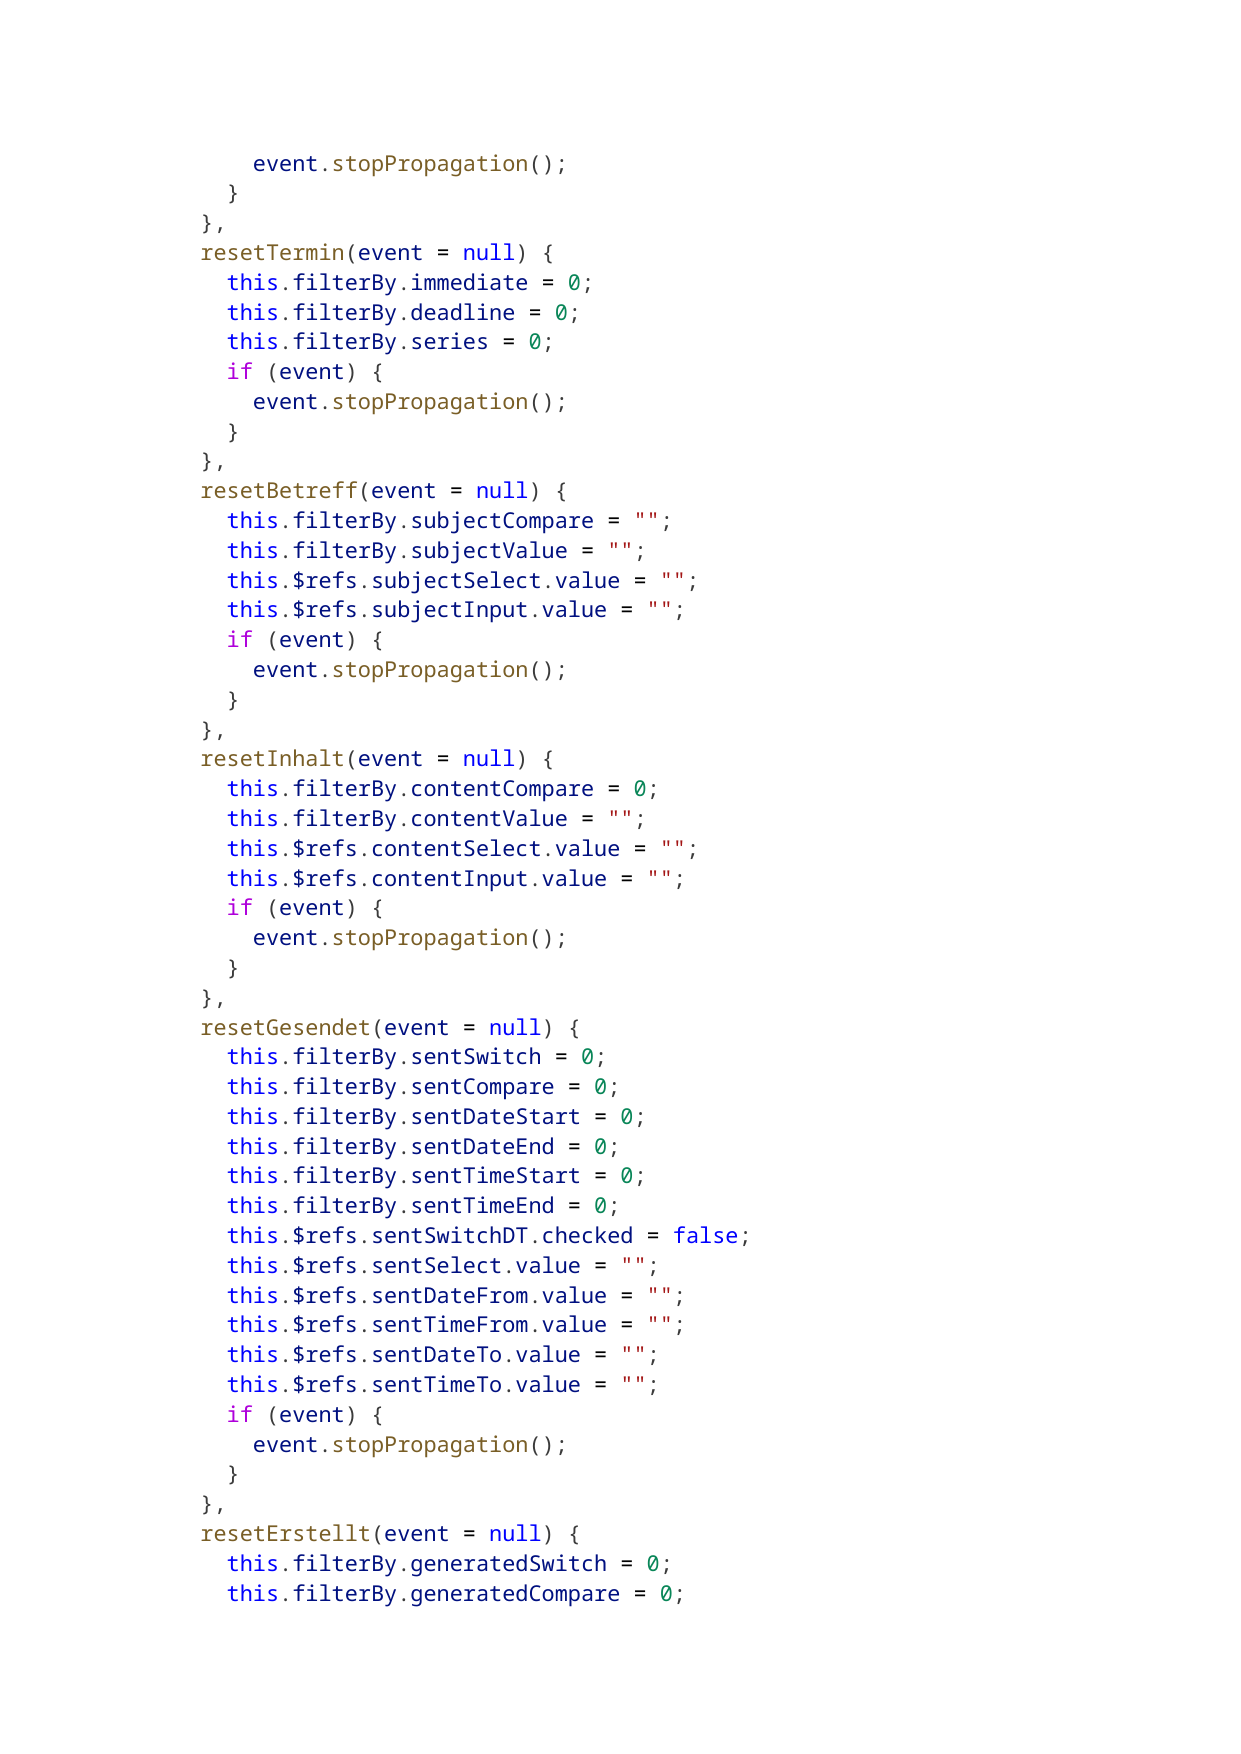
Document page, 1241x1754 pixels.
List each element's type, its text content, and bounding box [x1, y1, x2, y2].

text this.$refs.sentDateTo.value = ""; [148, 1339, 1093, 1369]
text resetTermin(event = null) { [148, 237, 1093, 267]
text this.filterBy.sentTimeStart = 0; [148, 1161, 1093, 1190]
text if (event) { [148, 1399, 1093, 1429]
text this.filterBy.generatedCompare = 0; [148, 1578, 1093, 1607]
text }, [148, 714, 1093, 743]
text event.stopPropagation(); [148, 922, 1093, 952]
text this.filterBy.sentTimeEnd = 0; [148, 1190, 1093, 1220]
text } [148, 952, 1093, 982]
text this.filterBy.deadline = 0; [148, 297, 1093, 326]
text this.$refs.sentTimeTo.value = ""; [148, 1369, 1093, 1399]
text }, [148, 982, 1093, 1012]
text this.$refs.subjectSelect.value = ""; [148, 565, 1093, 594]
text event.stopPropagation(); [148, 386, 1093, 416]
text this.$refs.contentInput.value = ""; [148, 863, 1093, 892]
text this.filterBy.sentDateStart = 0; [148, 1101, 1093, 1131]
text if (event) { [148, 892, 1093, 922]
text this.$refs.sentDateFrom.value = ""; [148, 1280, 1093, 1309]
text }, [148, 1488, 1093, 1518]
text this.filterBy.series = 0; [148, 326, 1093, 356]
text } [148, 416, 1093, 446]
text this.$refs.subjectInput.value = ""; [148, 594, 1093, 624]
text resetGesendet(event = null) { [148, 1012, 1093, 1041]
text this.$refs.sentTimeFrom.value = ""; [148, 1309, 1093, 1339]
text }, [148, 207, 1093, 237]
text } [148, 684, 1093, 714]
text this.filterBy.sentCompare = 0; [148, 1071, 1093, 1101]
text this.filterBy.immediate = 0; [148, 267, 1093, 297]
text this.filterBy.contentCompare = 0; [148, 773, 1093, 803]
text } [148, 177, 1093, 207]
text event.stopPropagation(); [148, 148, 1093, 177]
text this.filterBy.subjectValue = ""; [148, 535, 1093, 565]
text this.filterBy.contentValue = ""; [148, 803, 1093, 833]
text event.stopPropagation(); [148, 654, 1093, 684]
text } [148, 1458, 1093, 1488]
text resetErstellt(event = null) { [148, 1518, 1093, 1548]
text event.stopPropagation(); [148, 1429, 1093, 1458]
text if (event) { [148, 356, 1093, 386]
text this.filterBy.sentDateEnd = 0; [148, 1131, 1093, 1161]
text this.filterBy.generatedSwitch = 0; [148, 1548, 1093, 1578]
text this.$refs.contentSelect.value = ""; [148, 833, 1093, 863]
text if (event) { [148, 624, 1093, 654]
text this.filterBy.sentSwitch = 0; [148, 1041, 1093, 1071]
text }, [148, 446, 1093, 475]
text this.$refs.sentSwitchDT.checked = false; [148, 1220, 1093, 1250]
text resetBetreff(event = null) { [148, 475, 1093, 505]
text this.$refs.sentSelect.value = ""; [148, 1250, 1093, 1280]
text this.filterBy.subjectCompare = ""; [148, 505, 1093, 535]
text resetInhalt(event = null) { [148, 743, 1093, 773]
